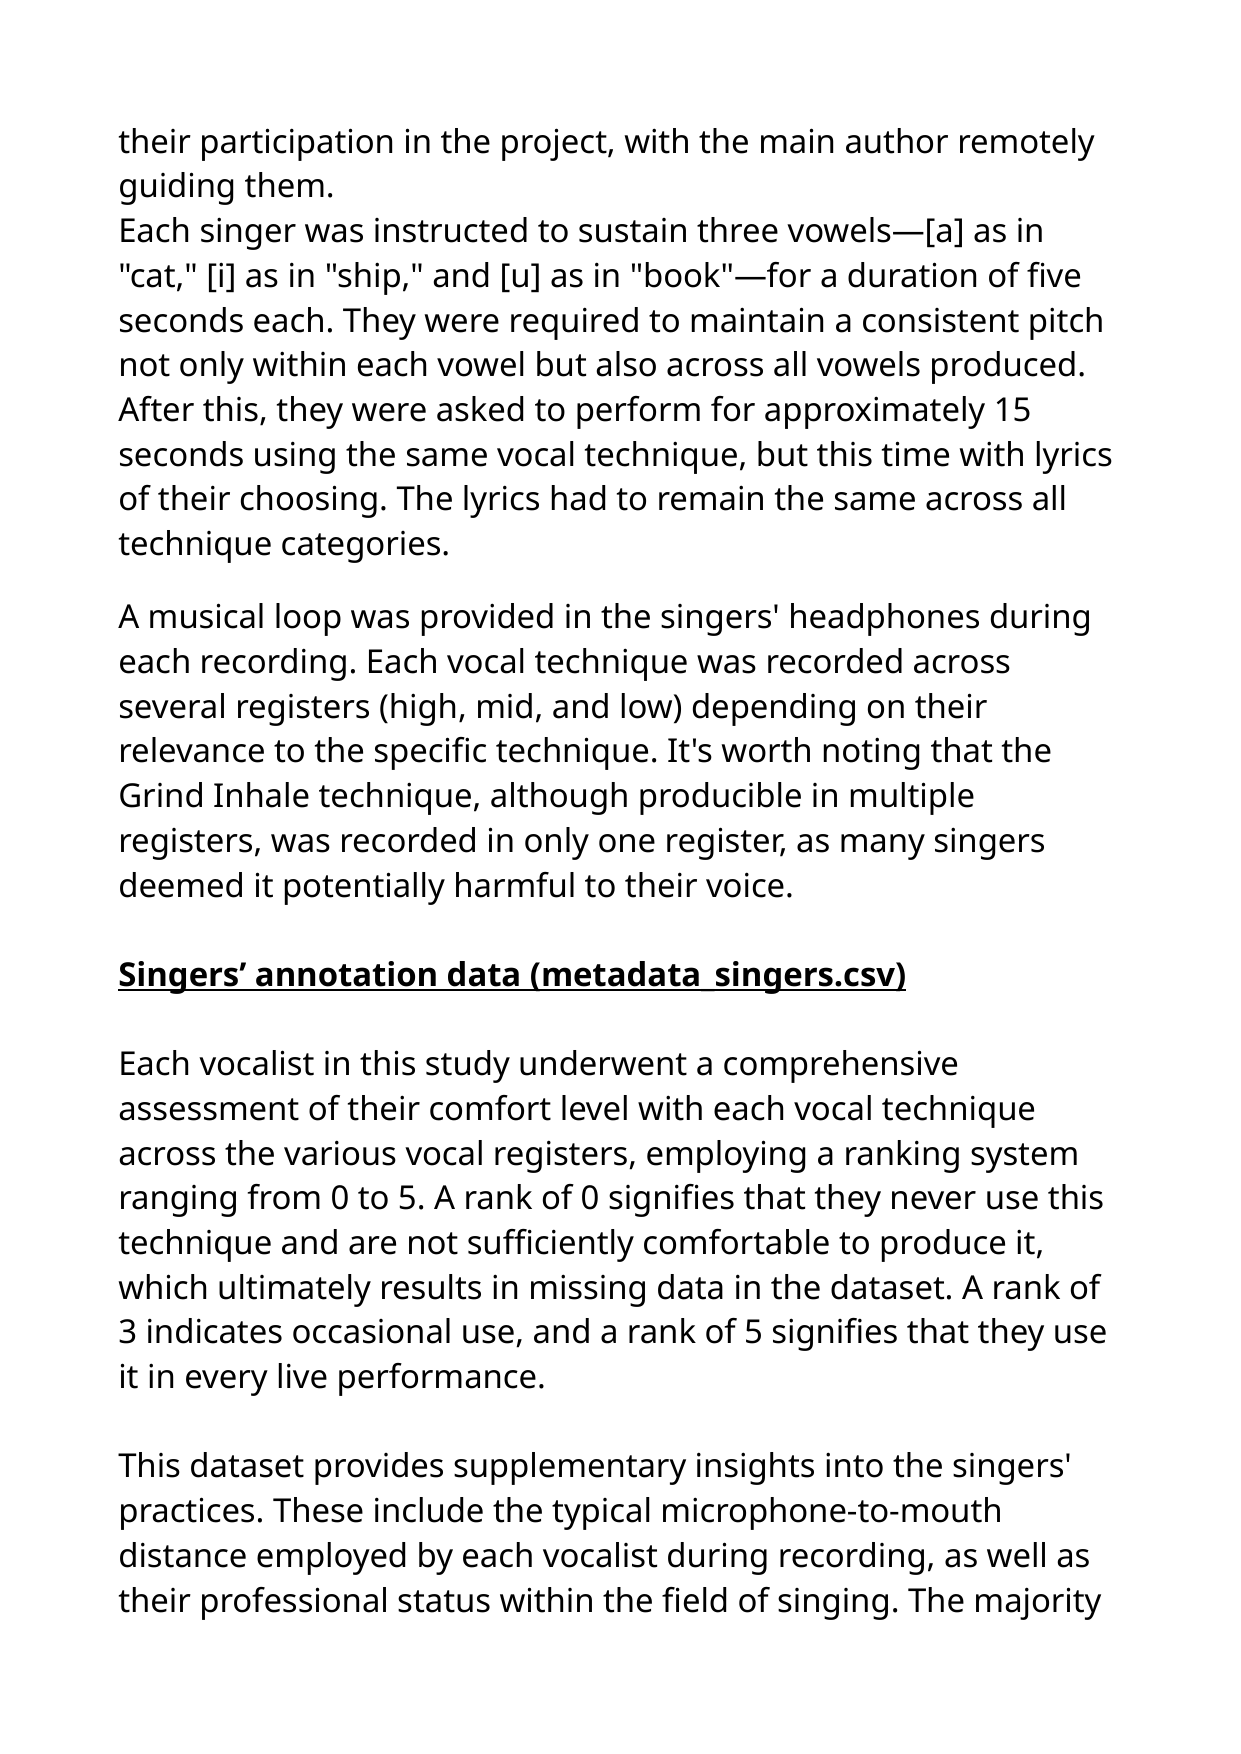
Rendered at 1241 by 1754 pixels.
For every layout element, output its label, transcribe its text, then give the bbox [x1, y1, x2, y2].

text A musical loop was provided in the singers' headphones during each recording. Each vocal technique was recorded across several registers (high, mid, and low) depending on their relevance to the specific technique. It's worth noting that the Grind Inhale technique, although producible in multiple registers, was recorded in only one register, as many singers deemed it potentially harmful to their voice. [118, 594, 1122, 907]
text Each vocalist in this study underwent a comprehensive assessment of their comfort level with each vocal technique across the various vocal registers, employing a ranking system ranging from 0 to 5. A rank of 0 signifies that they never use this technique and are not sufficiently comfortable to produce it, which ultimately results in missing data in the dataset. A rank of 3 indicates occasional use, and a rank of 5 signifies that they use it in every live performance. [118, 1041, 1122, 1398]
text Singers’ annotation data (metadata_singers.csv) [118, 951, 1122, 996]
text their participation in the project, with the main author remotely guiding them. [118, 118, 1122, 207]
text This dataset provides supplementary insights into the singers' practices. These include the typical microphone-to-mouth distance employed by each vocalist during recording, as well as their professional status within the field of singing. The majority [118, 1443, 1122, 1622]
text Each singer was instructed to sustain three vowels—[a] as in "cat," [i] as in "ship," and [u] as in "book"—for a duration of five seconds each. They were required to maintain a consistent pitch not only within each vowel but also across all vowels produced. After this, they were asked to perform for approximately 15 seconds using the same vocal technique, but this time with lyrics of their choosing. The lyrics had to remain the same across all technique categories. [118, 207, 1122, 565]
